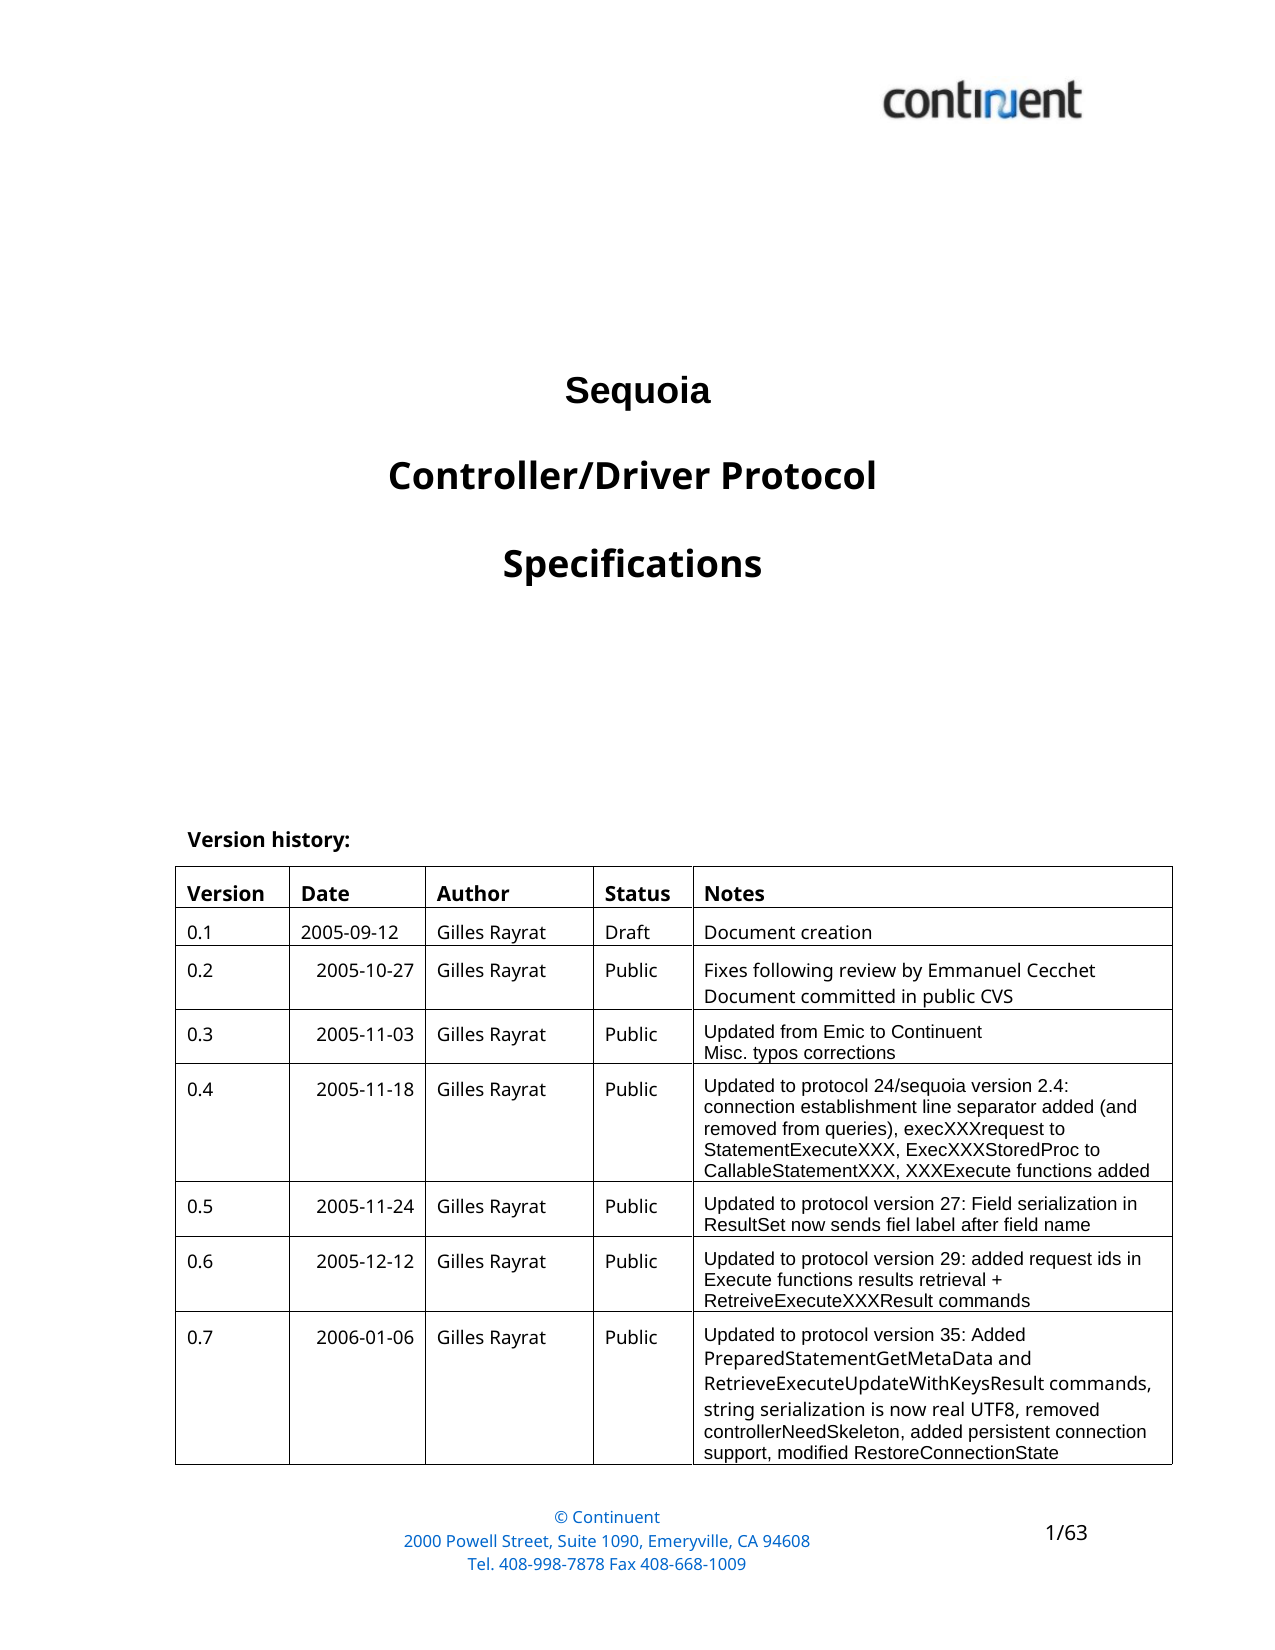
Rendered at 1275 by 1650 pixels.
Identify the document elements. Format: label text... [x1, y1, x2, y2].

table_cell Updated to protocol version 35: Added PreparedStatementGetMetaData and RetrieveExecuteUpdateWithKeysResult commands, string serialization is now real UTF8, removed controllerNeedSkeleton, added persistent connection support, modified RestoreConnectionState [694, 1312, 1172, 1464]
table_cell Gilles Rayrat [426, 1312, 593, 1464]
table_cell 2005-10-27 [290, 946, 425, 1009]
table_cell Gilles Rayrat [426, 908, 593, 945]
subtitle Specifications [187, 538, 1087, 589]
table_cell Updated to protocol version 29: added request ids in Execute functions results retrieval + RetreiveExecuteXXXResult commands [694, 1237, 1172, 1311]
table_cell 2005-12-12 [290, 1237, 425, 1311]
table_cell 0.5 [176, 1182, 289, 1236]
table_cell 2005-11-03 [290, 1010, 425, 1063]
table_cell Public [594, 1064, 692, 1181]
table_cell Gilles Rayrat [426, 1237, 593, 1311]
table_header Date [290, 867, 425, 907]
table_cell Gilles Rayrat [426, 946, 593, 1009]
table_cell Draft [594, 908, 692, 945]
table_header Notes [694, 867, 1172, 907]
table_cell 0.2 [176, 946, 289, 1009]
table_cell Updated to protocol 24/sequoia version 2.4: connection establishment line separator added (and removed from queries), execXXXrequest to StatementExecuteXXX, ExecXXXStoredProc to CallableStatementXXX, XXXExecute functions added [694, 1064, 1172, 1181]
table_cell 0.7 [176, 1312, 289, 1464]
table_cell Public [594, 1237, 692, 1311]
table_cell 2006-01-06 [290, 1312, 425, 1464]
table_cell 0.4 [176, 1064, 289, 1181]
table_cell Public [594, 1312, 692, 1464]
subtitle Controller/Driver Protocol [187, 449, 1087, 500]
table_cell Public [594, 1182, 692, 1236]
table_header Status [594, 867, 692, 907]
table_cell Public [594, 946, 692, 1009]
table_cell Gilles Rayrat [426, 1064, 593, 1181]
table_cell 0.1 [176, 908, 289, 945]
table_cell 0.6 [176, 1237, 289, 1311]
picture [879, 76, 1087, 124]
table_cell Gilles Rayrat [426, 1182, 593, 1236]
table_cell 2005-11-18 [290, 1064, 425, 1181]
table_cell Updated from Emic to Continuent Misc. typos corrections [694, 1010, 1172, 1063]
table_cell 2005-09-12 [290, 908, 425, 945]
table_cell 2005-11-24 [290, 1182, 425, 1236]
table_cell Fixes following review by Emmanuel Cecchet Document committed in public CVS [694, 946, 1172, 1009]
text Version history: [187, 825, 1087, 853]
table_cell Updated to protocol version 27: Field serialization in ResultSet now sends fiel label after field name [694, 1182, 1172, 1236]
subtitle Sequoia [187, 369, 1087, 412]
table_cell Gilles Rayrat [426, 1010, 593, 1063]
table_cell 0.3 [176, 1010, 289, 1063]
table_cell Document creation [694, 908, 1172, 945]
table_header Author [426, 867, 593, 907]
table_cell Public [594, 1010, 692, 1063]
table_header Version [176, 867, 289, 907]
